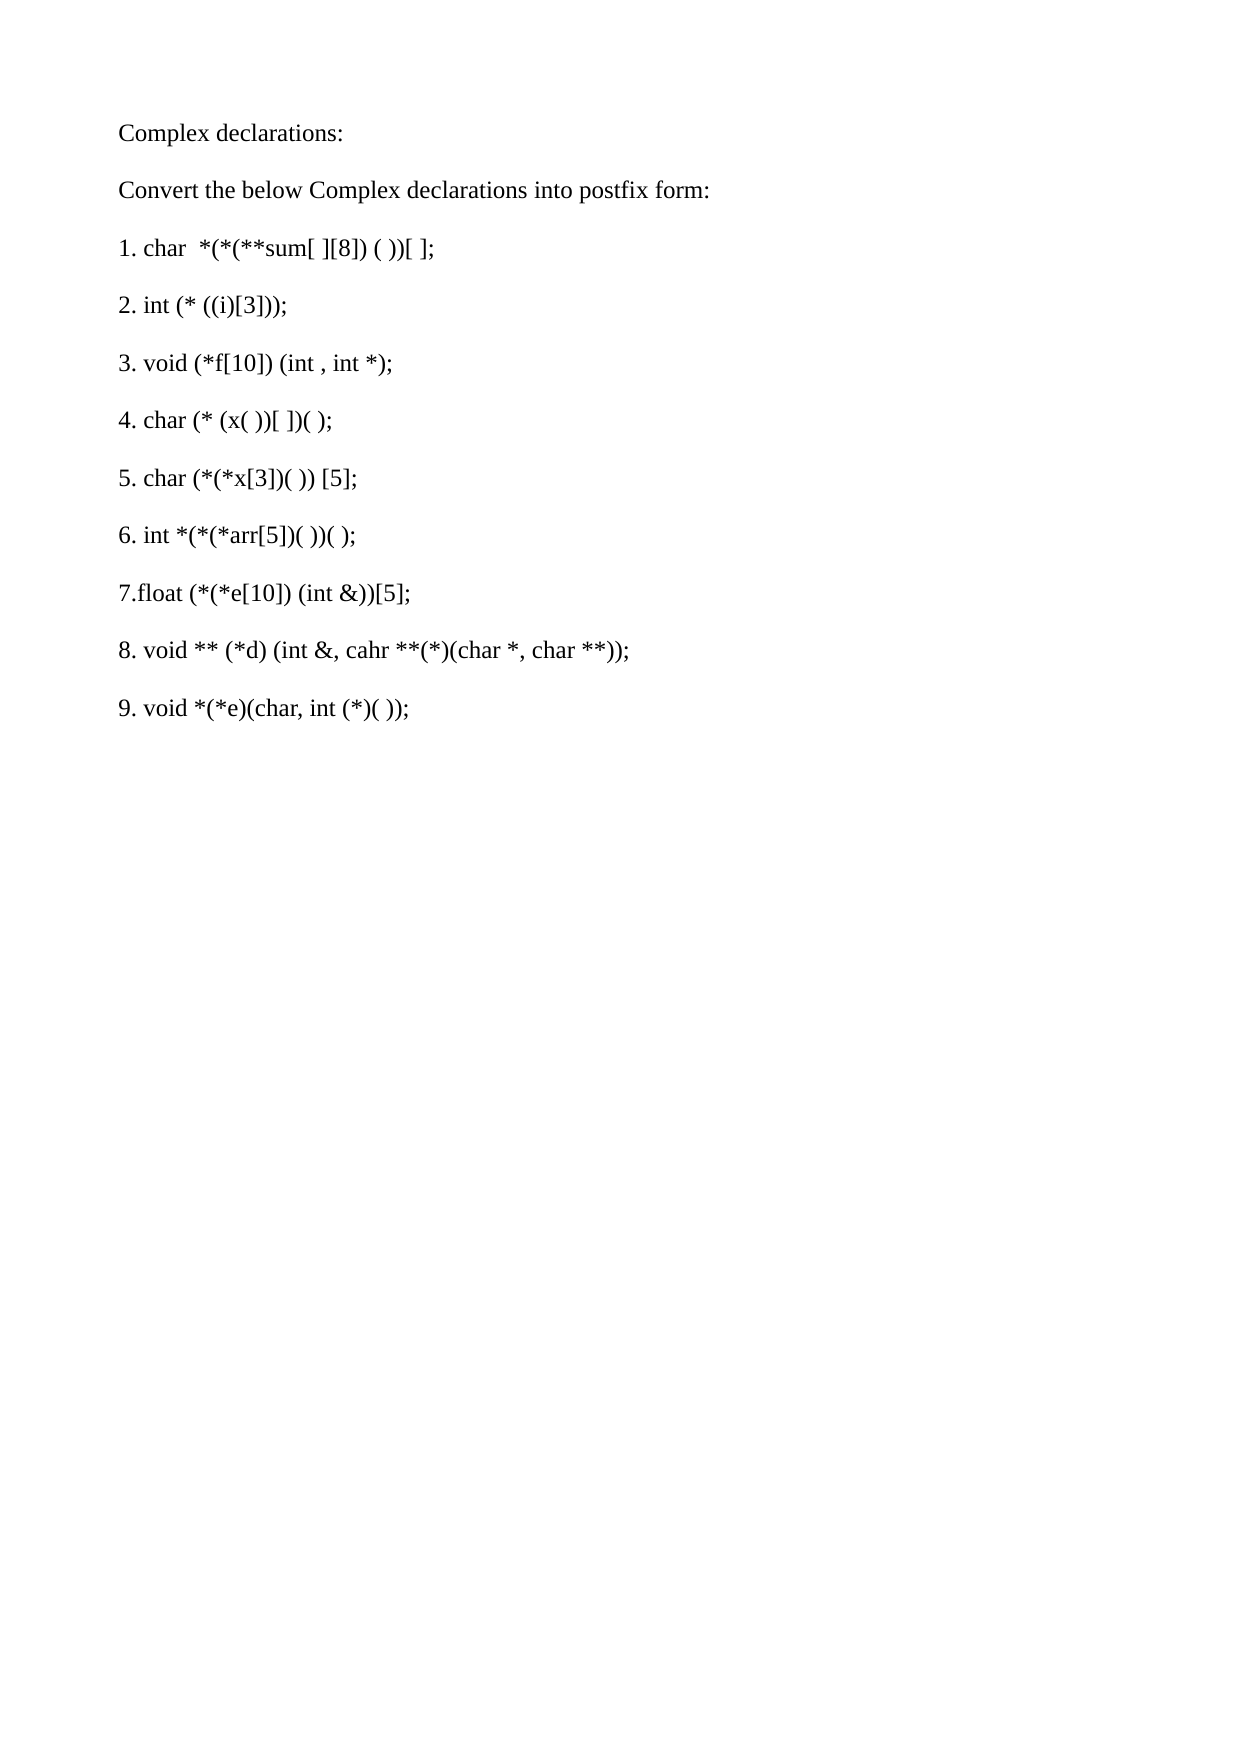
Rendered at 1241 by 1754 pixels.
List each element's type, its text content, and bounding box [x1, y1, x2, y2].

text 3. void (*f[10]) (int , int *); [118, 348, 1122, 377]
text 1. char *(*(**sum[ ][8]) ( ))[ ]; [118, 233, 1122, 262]
text 9. void *(*e)(char, int (*)( )); [118, 693, 1122, 722]
text 6. int *(*(*arr[5])( ))( ); [118, 521, 1122, 549]
text 7.float (*(*e[10]) (int &))[5]; [118, 578, 1122, 607]
text 5. char (*(*x[3])( )) [5]; [118, 463, 1122, 492]
text Complex declarations: [118, 118, 1122, 147]
text 8. void ** (*d) (int &, cahr **(*)(char *, char **)); [118, 636, 1122, 664]
text Convert the below Complex declarations into postfix form: [118, 176, 1122, 204]
text 4. char (* (x( ))[ ])( ); [118, 406, 1122, 434]
text 2. int (* ((i)[3])); [118, 291, 1122, 319]
